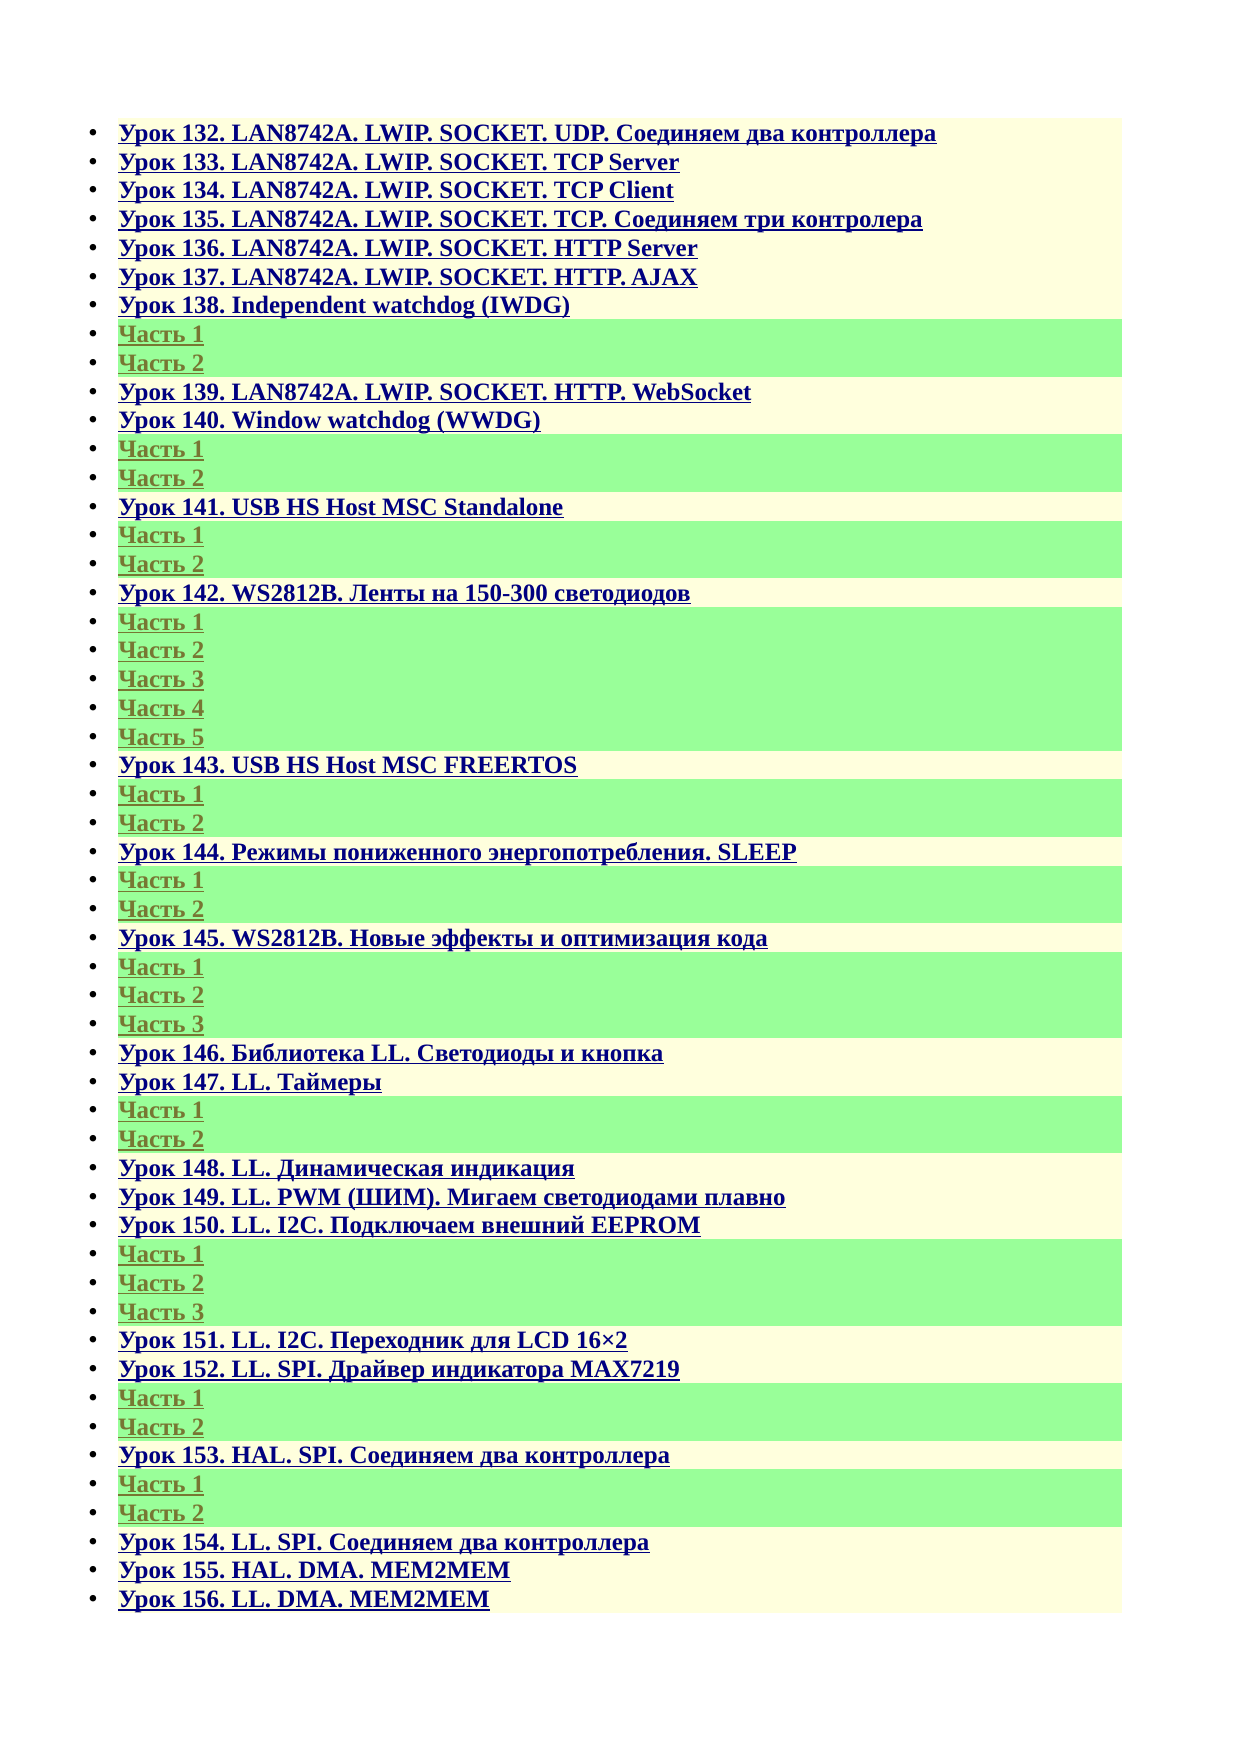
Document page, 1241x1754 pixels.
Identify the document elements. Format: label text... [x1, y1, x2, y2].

list Часть 3 [118, 664, 1122, 693]
list Часть 1 [118, 1239, 1122, 1268]
list Урок 136. LAN8742A. LWIP. SOCKET. HTTP Server [118, 233, 1122, 262]
list Урок 144. Режимы пониженного энергопотребления. SLEEP [118, 837, 1122, 866]
list Урок 133. LAN8742A. LWIP. SOCKET. TCP Server [118, 147, 1122, 176]
list Урок 151. LL. I2C. Переходник для LCD 16×2 [118, 1326, 1122, 1354]
list Урок 155. HAL. DMA. MEM2MEM [118, 1556, 1122, 1584]
list Урок 142. WS2812B. Ленты на 150-300 светодиодов [118, 578, 1122, 607]
list Часть 1 [118, 607, 1122, 636]
list Часть 2 [118, 549, 1122, 578]
list Часть 2 [118, 1268, 1122, 1297]
list Часть 2 [118, 636, 1122, 664]
list Урок 134. LAN8742A. LWIP. SOCKET. TCP Client [118, 176, 1122, 204]
list Часть 1 [118, 866, 1122, 894]
list Часть 1 [118, 319, 1122, 348]
list Часть 1 [118, 952, 1122, 981]
list Урок 148. LL. Динамическая индикация [118, 1153, 1122, 1182]
list Часть 1 [118, 1383, 1122, 1412]
list Часть 4 [118, 693, 1122, 722]
list Урок 141. USB HS Host MSC Standalone [118, 492, 1122, 521]
list Урок 139. LAN8742A. LWIP. SOCKET. HTTP. WebSocket [118, 377, 1122, 406]
list Урок 145. WS2812B. Новые эффекты и оптимизация кода [118, 923, 1122, 952]
list Часть 2 [118, 1498, 1122, 1527]
list Часть 2 [118, 463, 1122, 492]
list Часть 2 [118, 981, 1122, 1009]
list Урок 138. Independent watchdog (IWDG) [118, 291, 1122, 319]
list Часть 2 [118, 1124, 1122, 1153]
list Урок 156. LL. DMA. MEM2MEM [118, 1584, 1122, 1613]
list Урок 149. LL. PWM (ШИМ). Мигаем светодиодами плавно [118, 1182, 1122, 1211]
list Часть 3 [118, 1297, 1122, 1326]
list Часть 1 [118, 521, 1122, 549]
list Урок 147. LL. Таймеры [118, 1067, 1122, 1096]
list Урок 154. LL. SPI. Соединяем два контроллера [118, 1527, 1122, 1556]
list Урок 132. LAN8742A. LWIP. SOCKET. UDP. Соединяем два контроллера [118, 118, 1122, 147]
list Урок 146. Библиотека LL. Светодиоды и кнопка [118, 1038, 1122, 1067]
list Часть 1 [118, 434, 1122, 463]
list Часть 3 [118, 1009, 1122, 1038]
list Урок 140. Window watchdog (WWDG) [118, 406, 1122, 434]
list Часть 5 [118, 722, 1122, 751]
list Урок 137. LAN8742A. LWIP. SOCKET. HTTP. AJAX [118, 262, 1122, 291]
list Часть 2 [118, 808, 1122, 837]
list Часть 1 [118, 1469, 1122, 1498]
list Часть 1 [118, 1096, 1122, 1124]
list Урок 153. HAL. SPI. Соединяем два контроллера [118, 1441, 1122, 1469]
list Урок 143. USB HS Host MSC FREERTOS [118, 751, 1122, 779]
list Урок 135. LAN8742A. LWIP. SOCKET. TCP. Соединяем три контролера [118, 204, 1122, 233]
list Урок 150. LL. I2C. Подключаем внешний EEPROM [118, 1211, 1122, 1239]
list Часть 1 [118, 779, 1122, 808]
list Урок 152. LL. SPI. Драйвер индикатора MAX7219 [118, 1354, 1122, 1383]
list Часть 2 [118, 348, 1122, 377]
list Часть 2 [118, 1412, 1122, 1441]
list Часть 2 [118, 894, 1122, 923]
